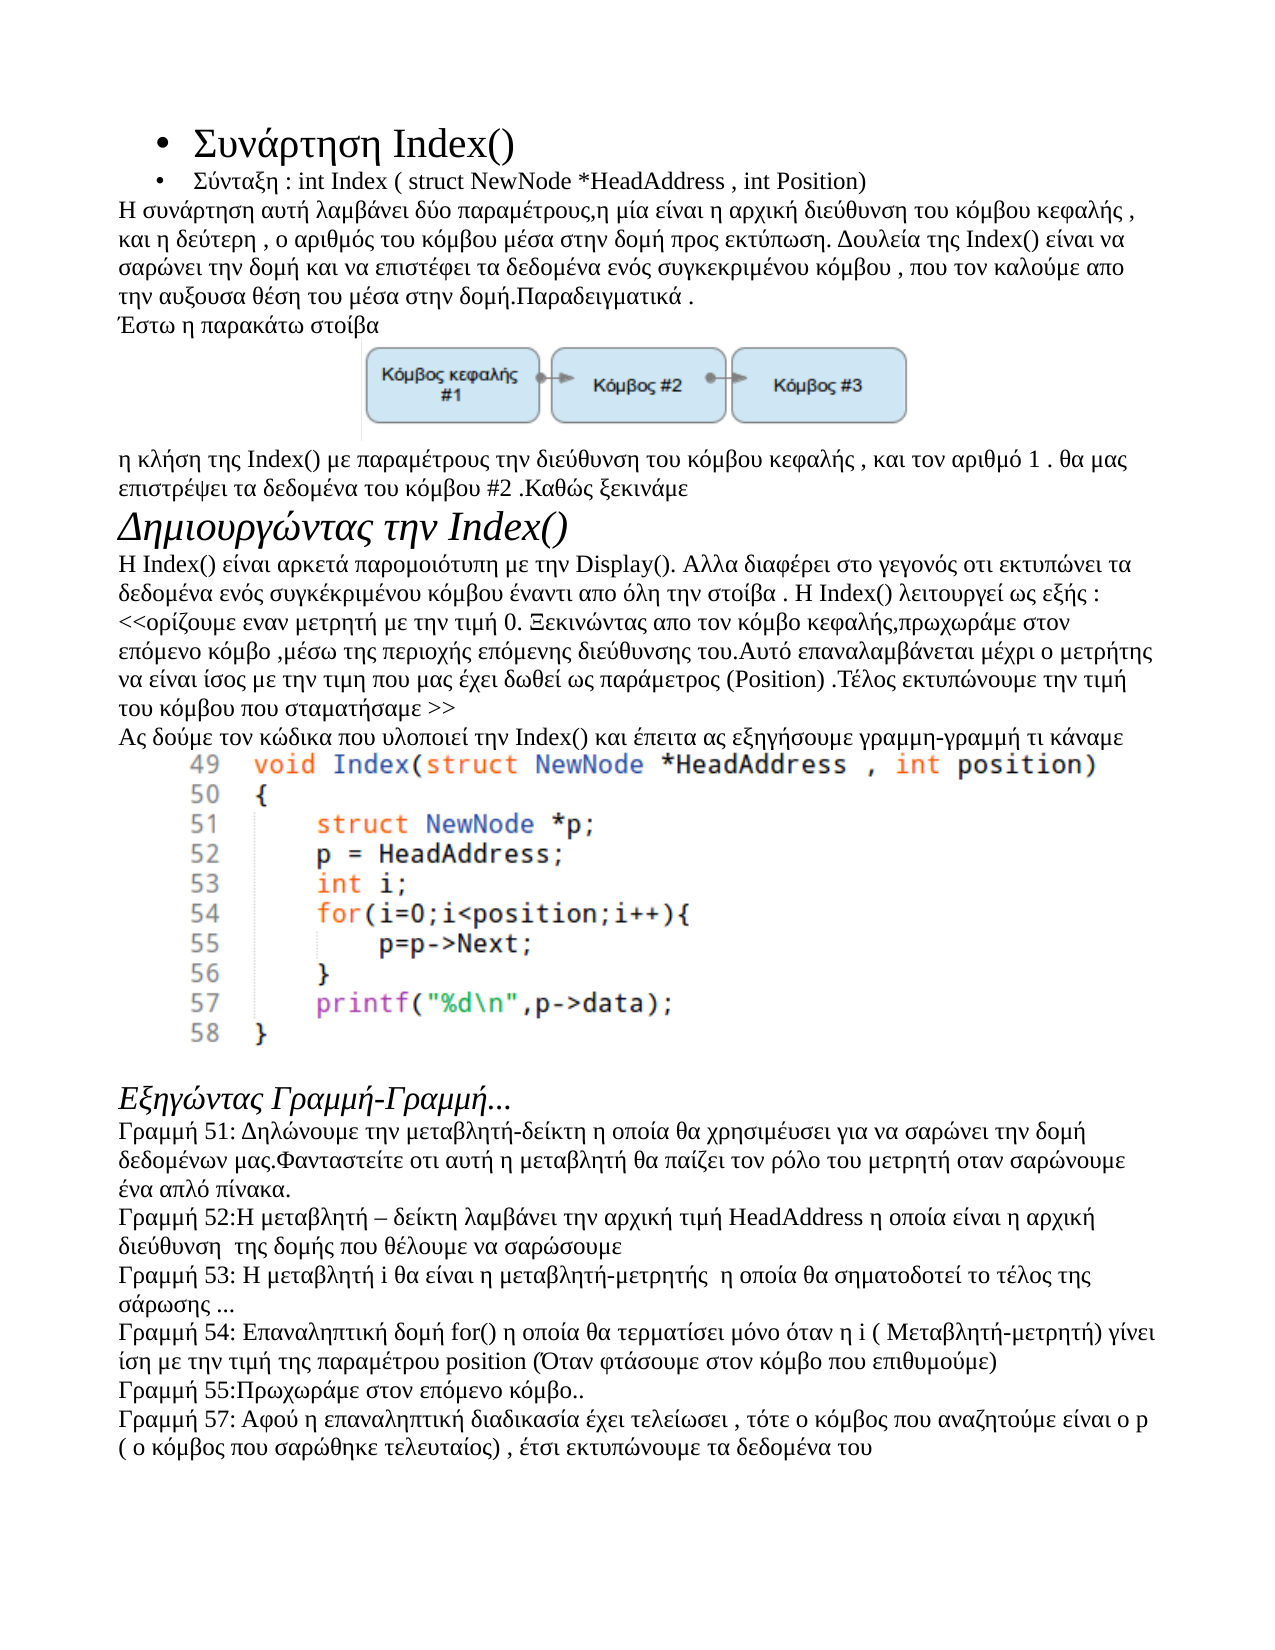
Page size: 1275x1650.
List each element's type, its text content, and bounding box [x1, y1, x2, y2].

text Έστω η παρακάτω στοίβα [118, 310, 1157, 339]
text H Index() είναι αρκετά παρομοιότυπη με την Display(). Αλλα διαφέρει στο γεγονός οτι εκτυπώνει τα δεδομένα ενός συγκέκριμένου κόμβου έναντι απο όλη την στοίβα . H Index() λειτουργεί ως εξής : [118, 549, 1157, 607]
text <<ορίζουμε εναν μετρητή με την τιμή 0. Ξεκινώντας απο τον κόμβο κεφαλής,πρωχωράμε στον επόμενο κόμβο ,μέσω της περιοχής επόμενης διεύθυνσης του.Αυτό επαναλαμβάνεται μέχρι ο μετρήτης να είναι ίσος με την τιμη που μας έχει δωθεί ως παράμετρος (Position) .Τέλος εκτυπώνουμε την τιμή του κόμβου που σταματήσαμε >> [118, 607, 1157, 722]
picture [361, 338, 914, 441]
text Η συνάρτηση αυτή λαμβάνει δύο παραμέτρους,η μία είναι η αρχική διεύθυνση του κόμβου κεφαλής , και η δεύτερη , ο αριθμός του κόμβου μέσα στην δομή προς εκτύπωση. Δουλεία της Index() είναι να σαρώνει την δομή και να επιστέφει τα δεδομένα ενός συγκεκριμένου κόμβου , που τον καλούμε απο την αυξουσα θέση του μέσα στην δομή.Παραδειγματικά . [118, 195, 1157, 310]
text Δημιουργώντας την Index() [118, 502, 1157, 549]
list Σύνταξη : int Index ( struct NewNode *HeadAddress , int Position) [156, 166, 1157, 195]
text Γραμμή 57: Αφού η επαναληπτική διαδικασία έχει τελείωσει , τότε ο κόμβος που αναζητούμε είναι ο p ( ο κόμβος που σαρώθηκε τελευταίος) , έτσι εκτυπώνουμε τα δεδομένα του [118, 1404, 1157, 1461]
text Γραμμή 52:Η μεταβλητή – δείκτη λαμβάνει την αρχική τιμή HeadAddress η οποία είναι η αρχική διεύθυνση της δομής που θέλουμε να σαρώσουμε [118, 1202, 1157, 1260]
text Εξηγώντας Γραμμή-Γραμμή... [118, 1078, 1157, 1116]
list Συνάρτηση Index() [156, 118, 1157, 166]
text Γραμμή 54: Επαναληπτική δομή for() η οποία θα τερματίσει μόνο όταν η i ( Μεταβλητή-μετρητή) γίνει ίση με την τιμή της παραμέτρου position (Όταν φτάσουμε στον κόμβο που επιθυμούμε) [118, 1317, 1157, 1375]
text η κλήση της Index() με παραμέτρους την διεύθυνση του κόμβου κεφαλής , και τον αριθμό 1 . θα μας επιστρέψει τα δεδομένα του κόμβου #2 .Καθώς ξεκινάμε [118, 444, 1157, 502]
picture [168, 750, 1108, 1050]
text Γραμμή 53: Η μεταβλητή i θα είναι η μεταβλητή-μετρητής η οποία θα σηματοδοτεί το τέλος της σάρωσης ... [118, 1260, 1157, 1317]
text Ας δούμε τον κώδικα που υλοποιεί την Index() και έπειτα ας εξηγήσουμε γραμμη-γραμμή τι κάναμε [118, 722, 1157, 751]
text Γραμμή 51: Δηλώνουμε την μεταβλητή-δείκτη η οποία θα χρησιμέυσει για να σαρώνει την δομή δεδομένων μας.Φανταστείτε οτι αυτή η μεταβλητή θα παίζει τον ρόλο του μετρητή οταν σαρώνουμε ένα απλό πίνακα. [118, 1116, 1157, 1202]
text Γραμμή 55:Πρωχωράμε στον επόμενο κόμβο.. [118, 1375, 1157, 1404]
